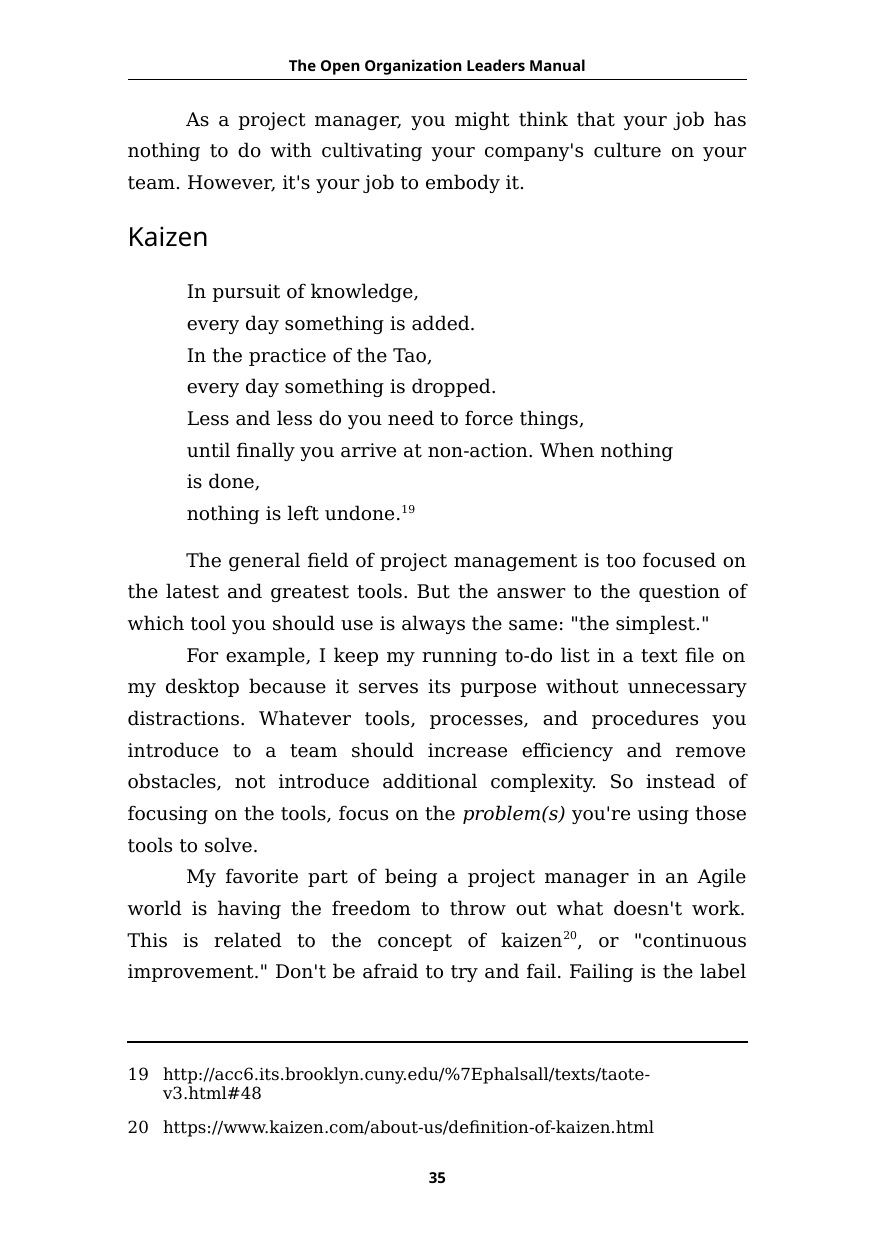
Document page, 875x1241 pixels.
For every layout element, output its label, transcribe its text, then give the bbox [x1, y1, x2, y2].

text For example, I keep my running to-do list in a text file on my desktop because it serves its purpose without unnecessary distractions. Whatever tools, processes, and procedures you introduce to a team should increase efficiency and remove obstacles, not introduce additional complexity. So instead of focusing on the tools, focus on the problem(s) you're using those tools to solve. [127, 645, 747, 857]
text https://www.kaizen.com/about-us/definition-of-kaizen.html [127, 1118, 747, 1138]
text As a project manager, you might think that your job has nothing to do with cultivating your company's culture on your team. However, it's your job to embody it. [127, 109, 747, 194]
text In pursuit of knowledge, every day something is added. In the practice of the Tao, every day something is dropped. Less and less do you need to force things, until finally you arrive at non-action. When nothing is done, nothing is left undone. [187, 282, 688, 525]
text The general field of project management is too focused on the latest and greatest tools. But the answer to the question of which tool you should use is always the same: "the simplest." [127, 550, 747, 635]
text My favorite part of being a project manager in an Agile world is having the freedom to throw out what doesn't work. This is related to the concept of kaizen, or "continuous improvement." Don't be afraid to try and fail. Failing is the label [127, 867, 747, 983]
subtitle Kaizen [127, 218, 747, 254]
text http://acc6.its.brooklyn.cuny.edu/%7Ephalsall/texts/taote-v3.html#48 [127, 1064, 747, 1103]
